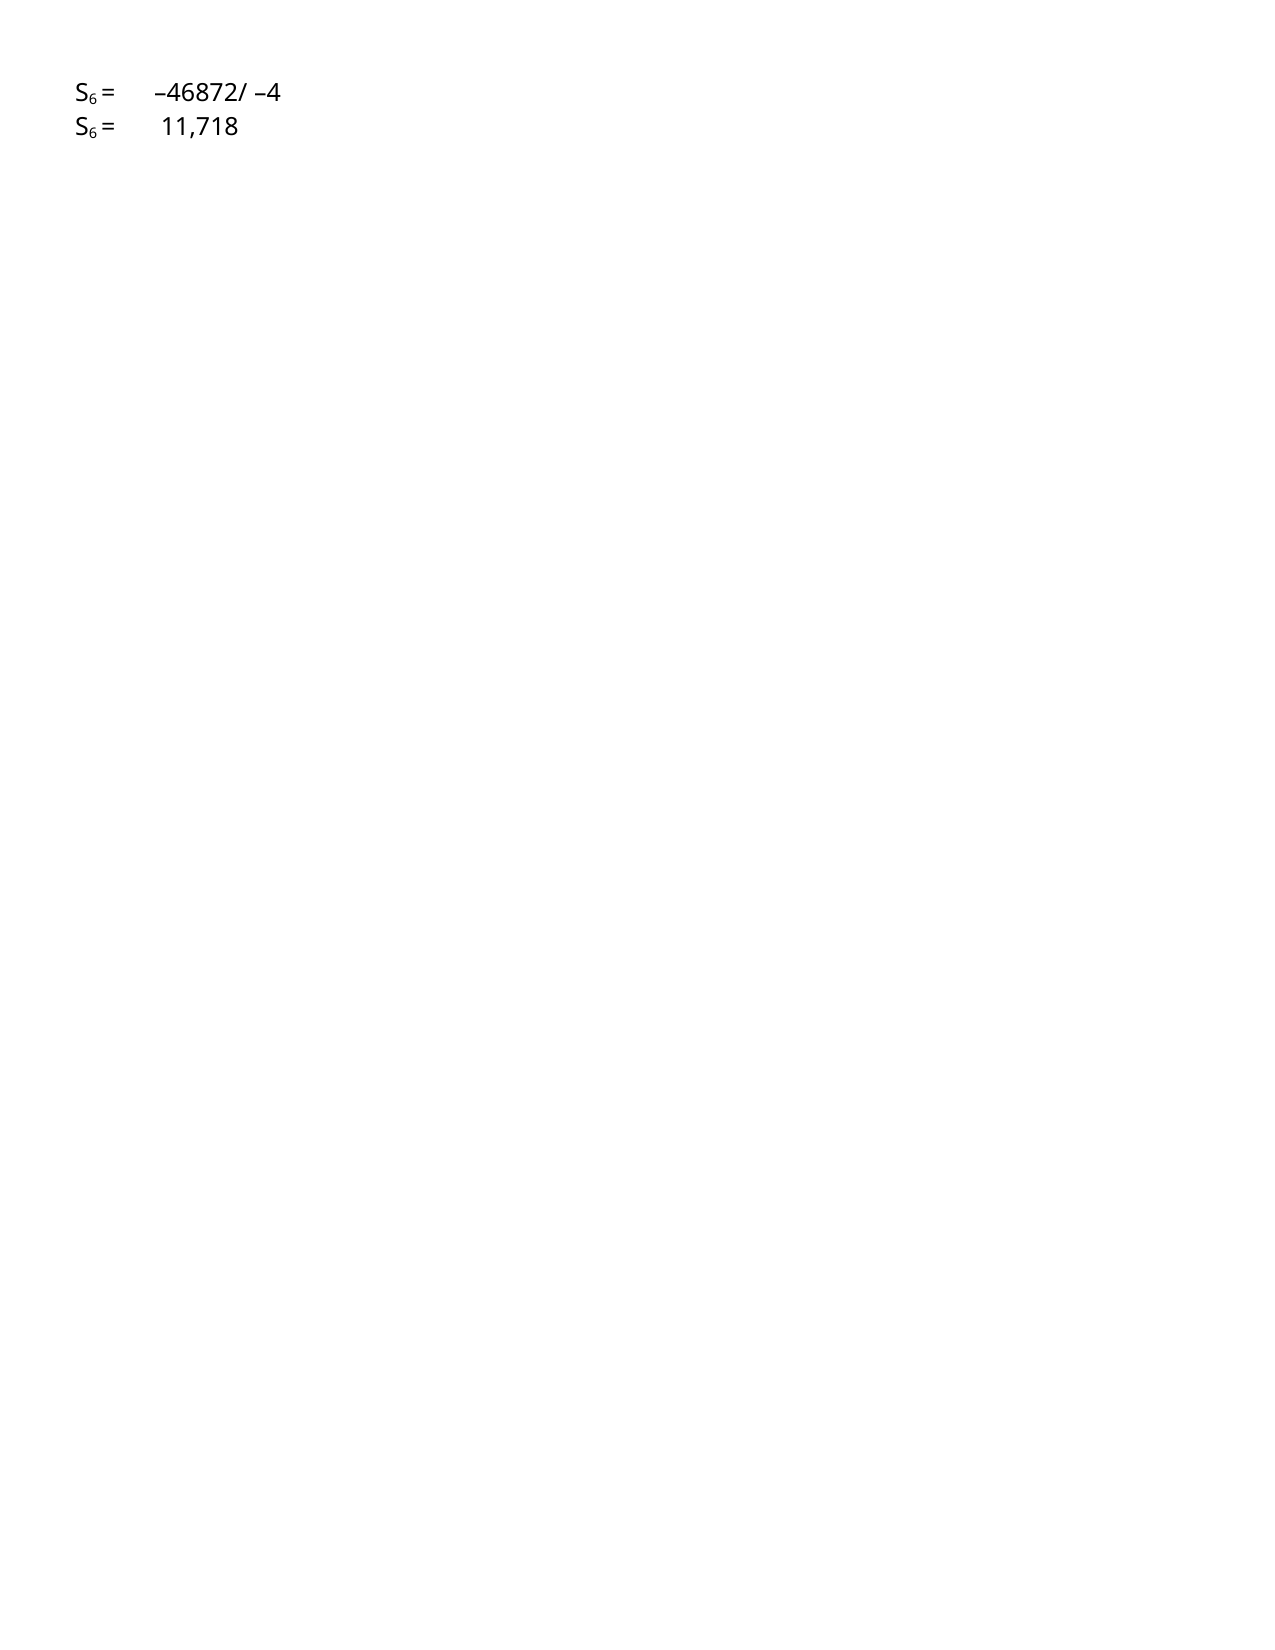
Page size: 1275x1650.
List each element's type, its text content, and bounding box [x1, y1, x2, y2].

text S6 = 11,718 [75, 109, 1200, 143]
text S6 = –46872/ –4 [75, 75, 1200, 109]
